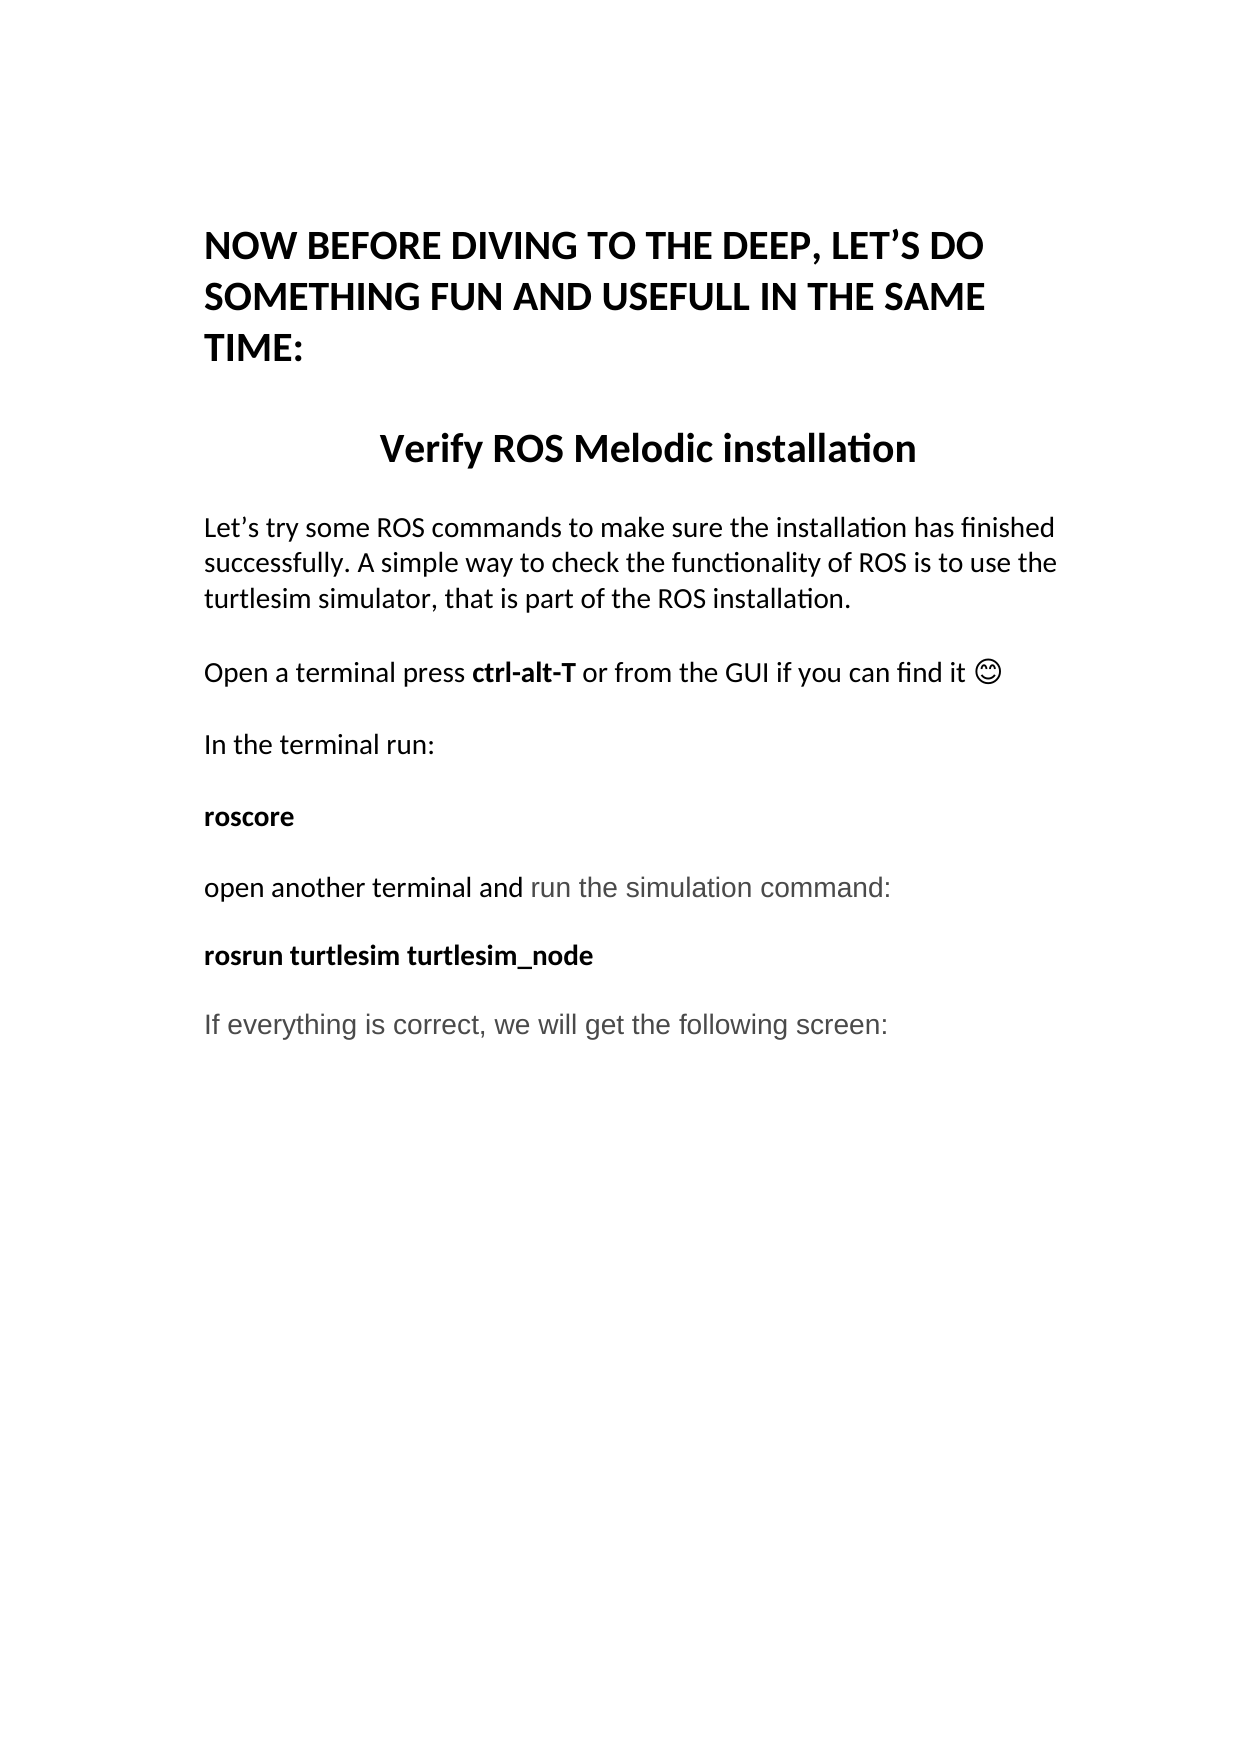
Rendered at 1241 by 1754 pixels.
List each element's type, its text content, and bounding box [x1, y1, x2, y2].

text If everything is correct, we will get the following screen: [204, 1008, 1093, 1041]
text In the terminal run: [204, 726, 1093, 762]
text open another terminal and run the simulation command: [204, 869, 1093, 904]
text Verify ROS Melodic installation [204, 422, 1093, 473]
text roscore [204, 798, 1093, 833]
text Let’s try some ROS commands to make sure the installation has finished successfully. A simple way to check the functionality of ROS is to use the turtlesim simulator, that is part of the ROS installation. [204, 509, 1093, 616]
text Open a terminal press ctrl-alt-T or from the GUI if you can find it 😊 [204, 651, 1093, 691]
text NOW BEFORE DIVING TO THE DEEP, LET’S DO SOMETHING FUN AND USEFULL IN THE SAME TIME: [204, 219, 1093, 371]
text rosrun turtlesim turtlesim_node [204, 937, 1093, 973]
